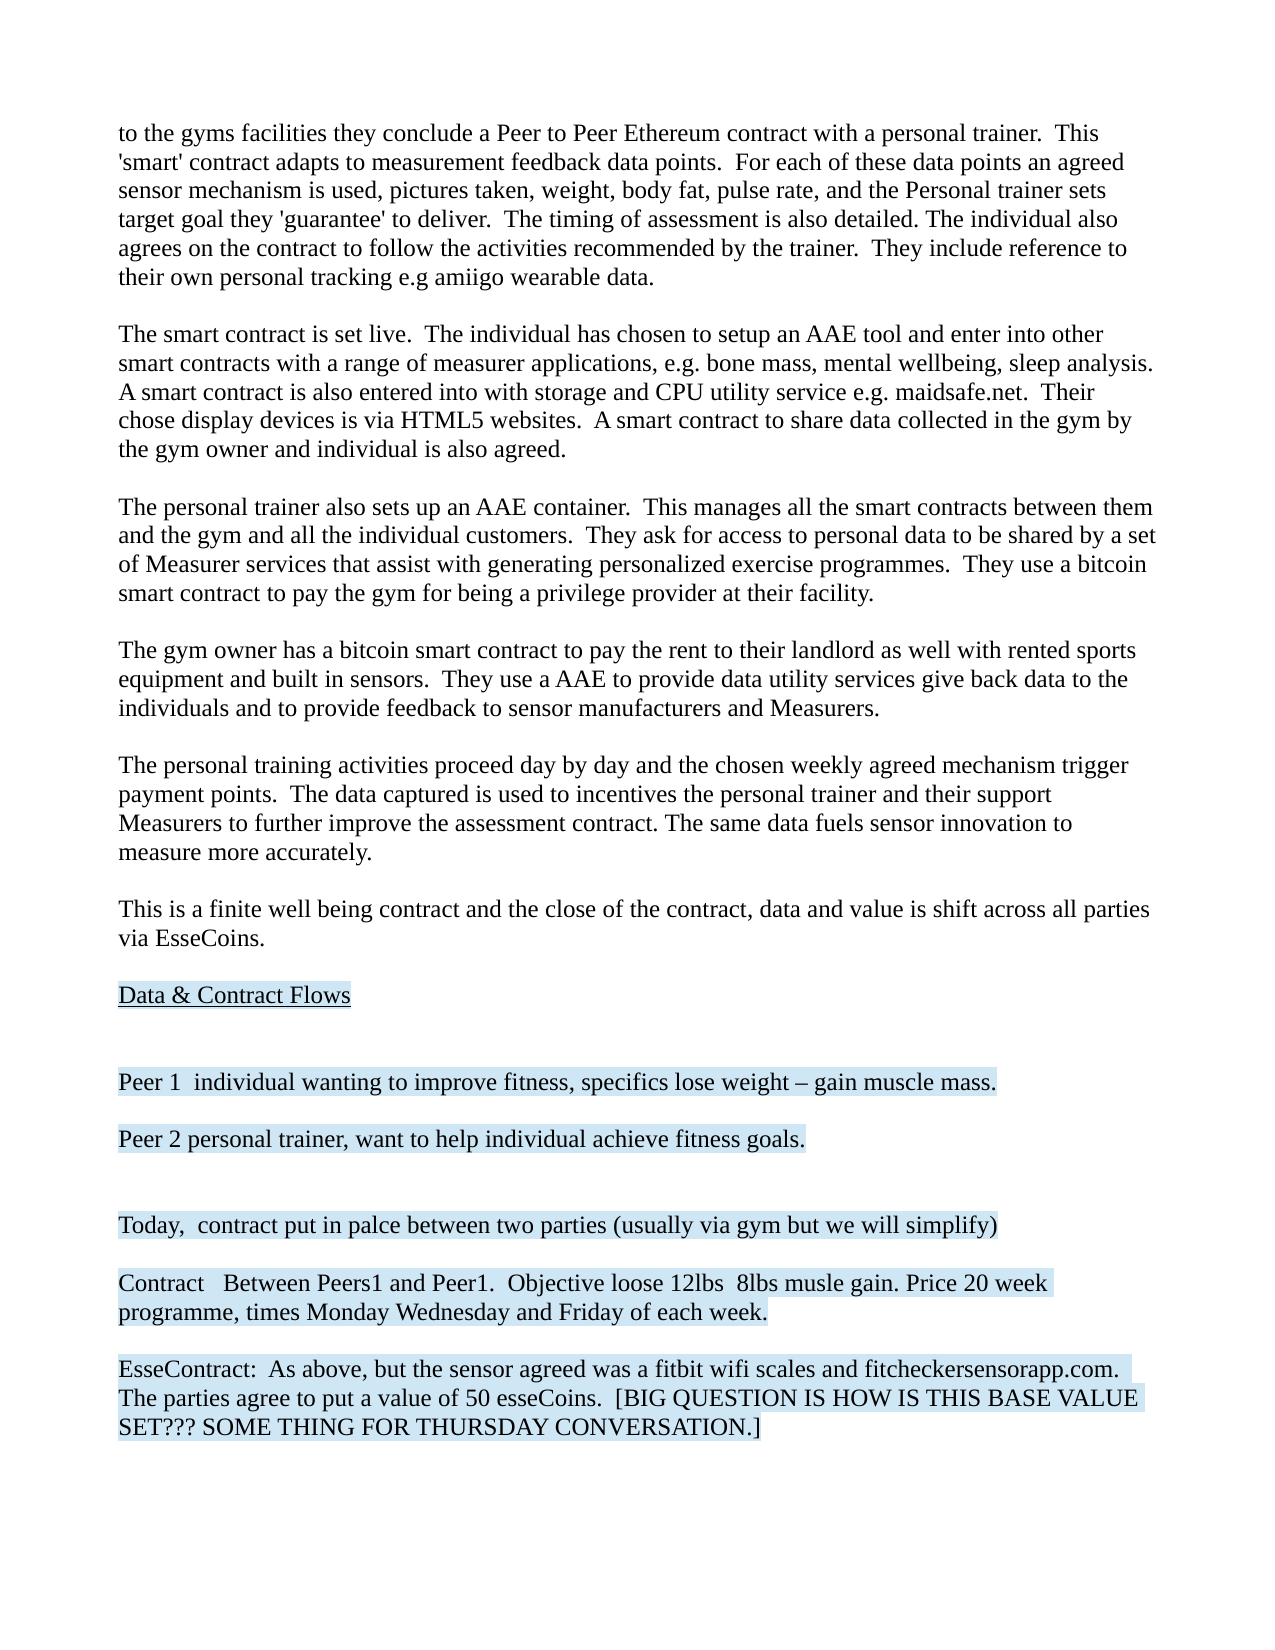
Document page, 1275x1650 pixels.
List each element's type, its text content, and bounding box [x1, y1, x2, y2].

text Today, contract put in palce between two parties (usually via gym but we will simplify) [118, 1211, 1157, 1239]
text to the gyms facilities they conclude a Peer to Peer Ethereum contract with a personal trainer. This 'smart' contract adapts to measurement feedback data points. For each of these data points an agreed sensor mechanism is used, pictures taken, weight, body fat, pulse rate, and the Personal trainer sets target goal they 'guarantee' to deliver. The timing of assessment is also detailed. The individual also agrees on the contract to follow the activities recommended by the trainer. They include reference to their own personal tracking e.g amiigo wearable data. [118, 118, 1157, 291]
text Peer 2 personal trainer, want to help individual achieve fitness goals. [118, 1124, 1157, 1153]
text The gym owner has a bitcoin smart contract to pay the rent to their landlord as well with rented sports equipment and built in sensors. They use a AAE to provide data utility services give back data to the individuals and to provide feedback to sensor manufacturers and Measurers. [118, 636, 1157, 722]
text Contract Between Peers1 and Peer1. Objective loose 12lbs 8lbs musle gain. Price 20 week programme, times Monday Wednesday and Friday of each week. [118, 1268, 1157, 1326]
text Data & Contract Flows [118, 981, 1157, 1009]
text The personal training activities proceed day by day and the chosen weekly agreed mechanism trigger payment points. The data captured is used to incentives the personal trainer and their support Measurers to further improve the assessment contract. The same data fuels sensor innovation to measure more accurately. [118, 751, 1157, 866]
text EsseContract: As above, but the sensor agreed was a fitbit wifi scales and fitcheckersensorapp.com. The parties agree to put a value of 50 esseCoins. [BIG QUESTION IS HOW IS THIS BASE VALUE SET??? SOME THING FOR THURSDAY CONVERSATION.] [118, 1354, 1157, 1441]
text Peer 1 individual wanting to improve fitness, specifics lose weight – gain muscle mass. [118, 1067, 1157, 1096]
text The smart contract is set live. The individual has chosen to setup an AAE tool and enter into other smart contracts with a range of measurer applications, e.g. bone mass, mental wellbeing, sleep analysis. A smart contract is also entered into with storage and CPU utility service e.g. maidsafe.net. Their chose display devices is via HTML5 websites. A smart contract to share data collected in the gym by the gym owner and individual is also agreed. [118, 319, 1157, 463]
text This is a finite well being contract and the close of the contract, data and value is shift across all parties via EsseCoins. [118, 894, 1157, 952]
text The personal trainer also sets up an AAE container. This manages all the smart contracts between them and the gym and all the individual customers. They ask for access to personal data to be shared by a set of Measurer services that assist with generating personalized exercise programmes. They use a bitcoin smart contract to pay the gym for being a privilege provider at their facility. [118, 492, 1157, 607]
